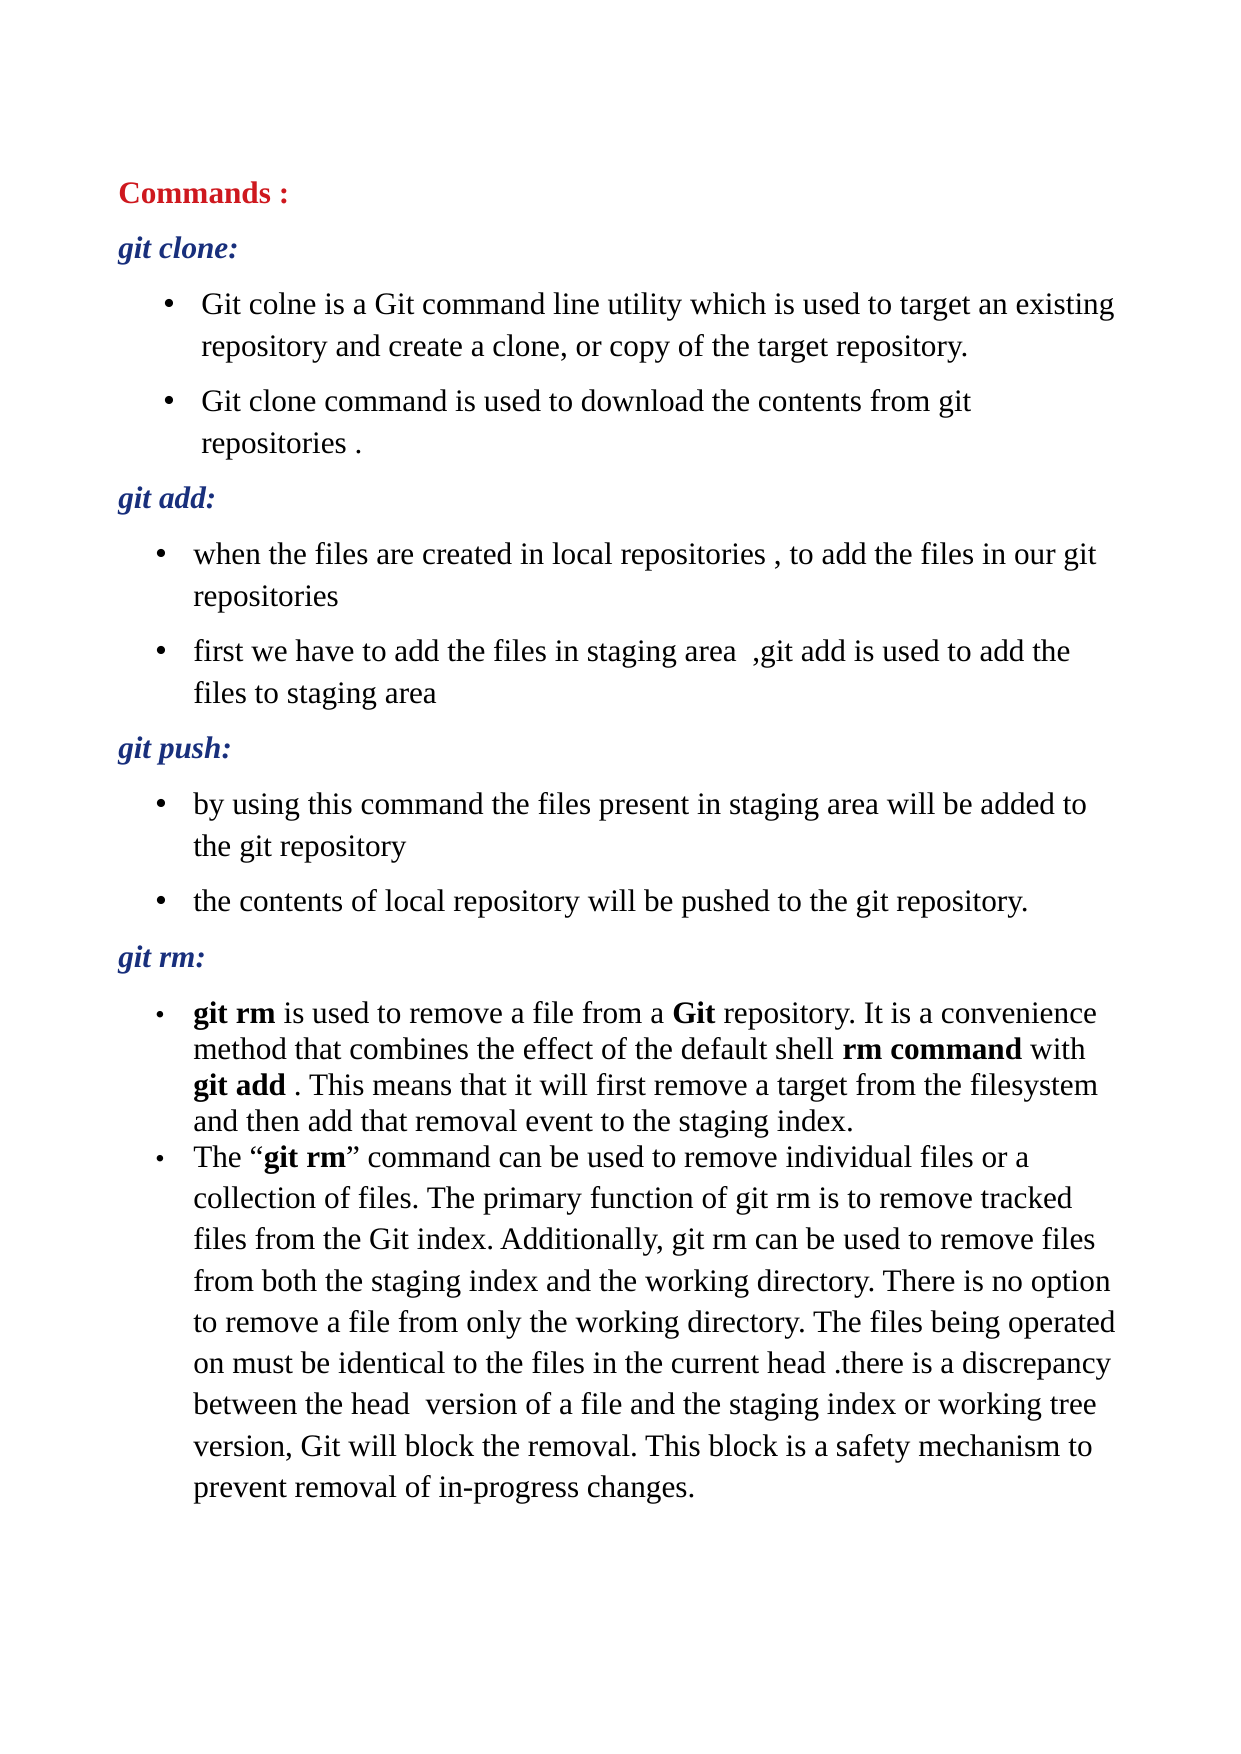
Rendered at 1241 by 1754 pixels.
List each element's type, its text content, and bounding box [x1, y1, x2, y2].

text git push: [118, 730, 1122, 766]
list git rm is used to remove a file from a Git repository. It is a convenience method that combines the effect of the default shell rm command with git add . This means that it will first remove a target from the filesystem and then add that removal event to the staging index. [156, 994, 1122, 1138]
list Git clone command is used to download the contents from git repositories . [163, 383, 1122, 460]
list when the files are created in local repositories , to add the files in our git repositories [156, 536, 1122, 613]
text Commands : [118, 174, 1122, 210]
text git clone: [118, 230, 1122, 266]
list first we have to add the files in staging area ,git add is used to add the files to staging area [156, 633, 1122, 710]
list The “git rm” command can be used to remove individual files or a collection of files. The primary function of git rm is to remove tracked files from the Git index. Additionally, git rm can be used to remove files from both the staging index and the working directory. There is no option to remove a file from only the working directory. The files being operated on must be identical to the files in the current head .there is a discrepancy between the head version of a file and the staging index or working tree version, Git will block the removal. This block is a safety mechanism to prevent removal of in-progress changes. [156, 1138, 1122, 1504]
list the contents of local repository will be pushed to the git repository. [156, 883, 1122, 919]
list Git colne is a Git command line utility which is used to target an existing repository and create a clone, or copy of the target repository. [163, 286, 1122, 363]
text git rm: [118, 938, 1122, 974]
text git add: [118, 480, 1122, 516]
list by using this command the files present in staging area will be added to the git repository [156, 786, 1122, 863]
